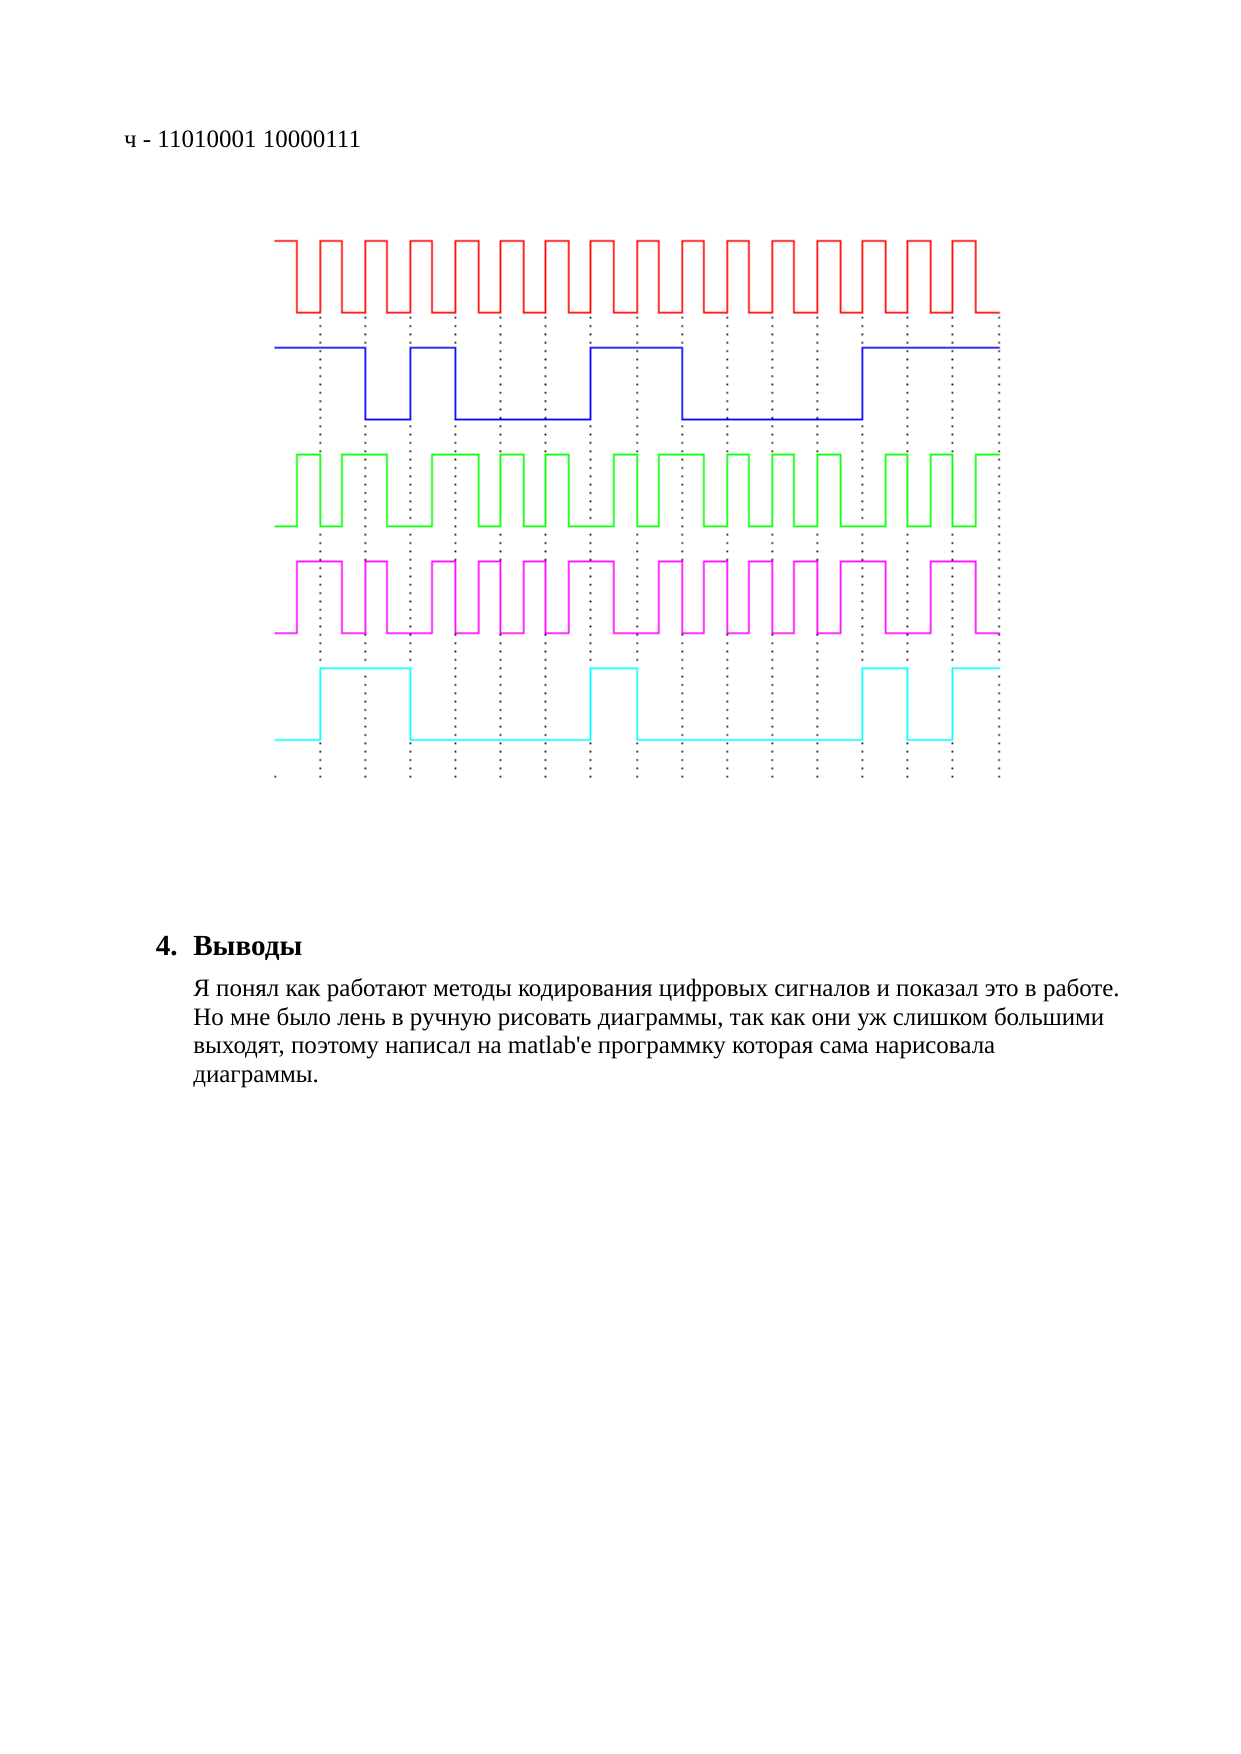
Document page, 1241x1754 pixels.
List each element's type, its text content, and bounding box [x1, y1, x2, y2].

list Я понял как работают методы кодирования цифровых сигналов и показал это в работе. Но мне было лень в ручную рисовать диаграммы, так как они уж слишком большими выходят, поэтому написал на matlab'e программку которая сама нарисовала диаграммы. [156, 973, 1122, 1088]
table_cell ч - 11010001 10000111 [118, 118, 1122, 887]
list Выводы [156, 928, 1122, 961]
picture [153, 152, 1087, 853]
